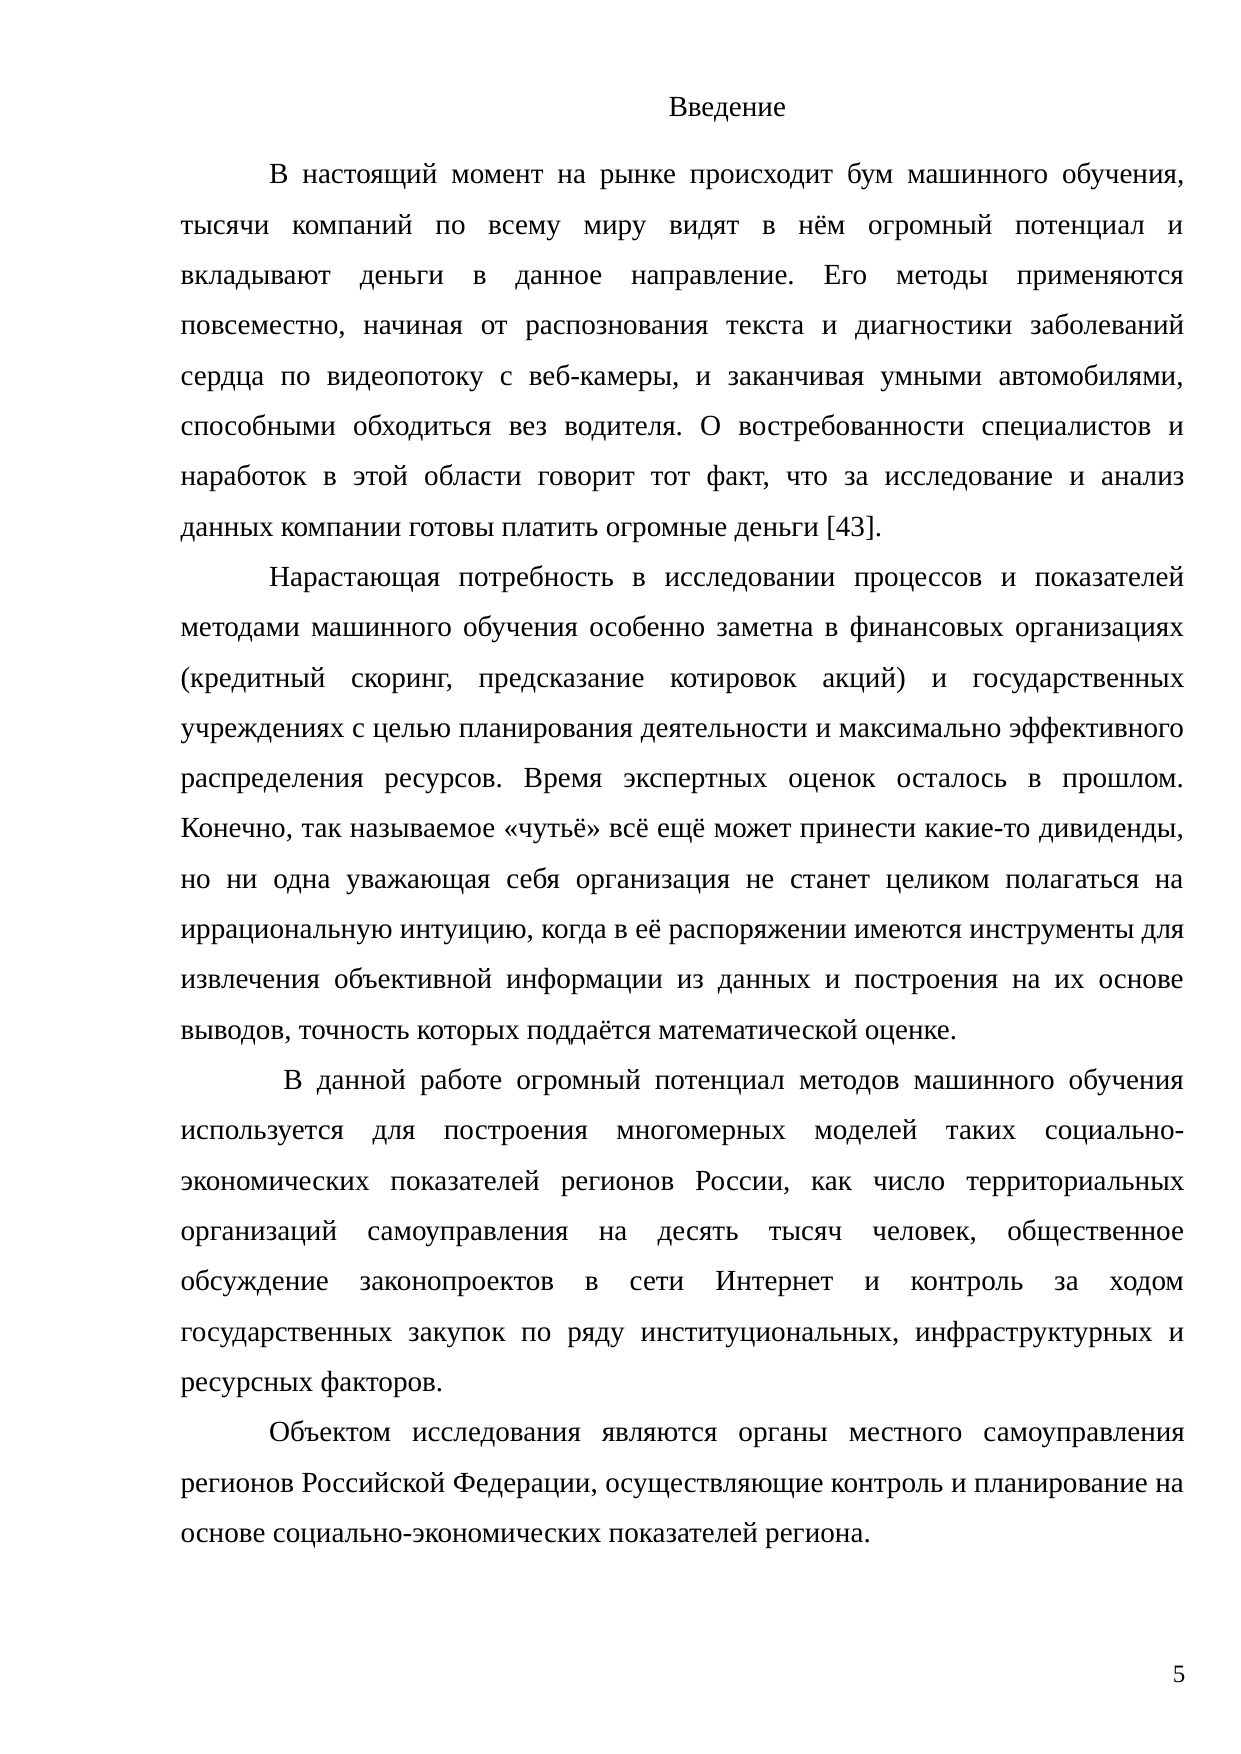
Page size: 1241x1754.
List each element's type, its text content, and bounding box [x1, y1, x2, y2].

text В данной работе огромный потенциал методов машинного обучения используется для построения многомерных моделей таких социально-экономических показателей регионов России, как число территориальных организаций самоуправления на десять тысяч человек, общественное обсуждение законопроектов в сети Интернет и контроль за ходом государственных закупок по ряду институциональных, инфраструктурных и ресурсных факторов. [180, 1062, 1185, 1398]
text Объектом исследования являются органы местного самоуправления регионов Российской Федерации, осуществляющие контроль и планирование на основе социально-экономических показателей региона. [180, 1414, 1185, 1548]
text Введение [180, 89, 1185, 123]
text В настоящий момент на рынке происходит бум машинного обучения, тысячи компаний по всему миру видят в нём огромный потенциал и вкладывают деньги в данное направление. Его методы применяются повсеместно, начиная от распознования текста и диагностики заболеваний сердца по видеопотоку с веб-камеры, и заканчивая умными автомобилями, способными обходиться вез водителя. О востребованности специалистов и наработок в этой области говорит тот факт, что за исследование и анализ данных компании готовы платить огромные деньги [43]. [180, 157, 1185, 542]
text Нарастающая потребность в исследовании процессов и показателей методами машинного обучения особенно заметна в финансовых организациях (кредитный скоринг, предсказание котировок акций) и государственных учреждениях с целью планирования деятельности и максимально эффективного распределения ресурсов. Время экспертных оценок осталось в прошлом. Конечно, так называемое «чутьё» всё ещё может принести какие-то дивиденды, но ни одна уважающая себя организация не станет целиком полагаться на иррациональную интуицию, когда в её распоряжении имеются инструменты для извлечения объективной информации из данных и построения на их основе выводов, точность которых поддаётся математической оценке. [180, 559, 1185, 1045]
